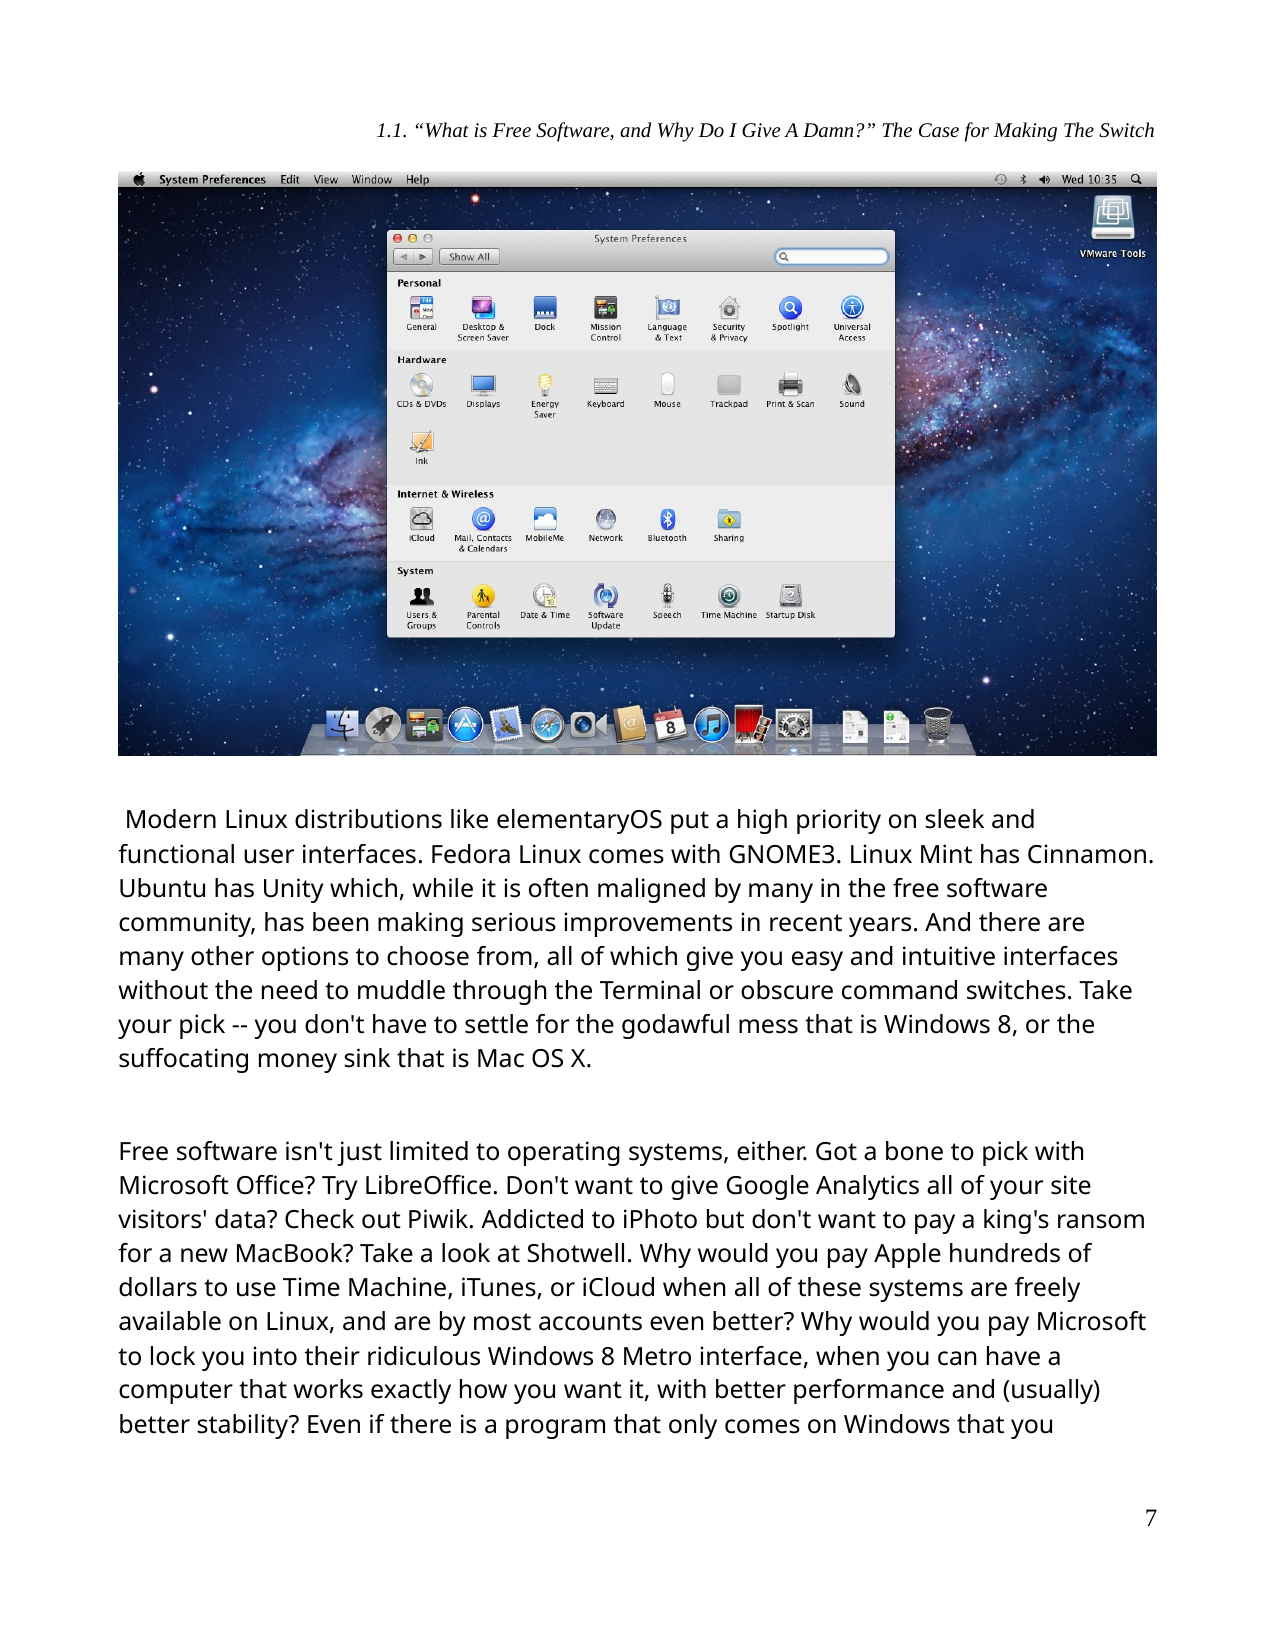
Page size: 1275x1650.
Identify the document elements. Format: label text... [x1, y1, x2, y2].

picture [118, 171, 1157, 756]
text Modern Linux distributions like elementaryOS put a high priority on sleek and functional user interfaces. Fedora Linux comes with GNOME3. Linux Mint has Cinnamon. Ubuntu has Unity which, while it is often maligned by many in the free software community, has been making serious improvements in recent years. And there are many other options to choose from, all of which give you easy and intuitive interfaces without the need to muddle through the Terminal or obscure command switches. Take your pick -- you don't have to settle for the godawful mess that is Windows 8, or the suffocating money sink that is Mac OS X. [118, 802, 1157, 1075]
text Free software isn't just limited to operating systems, either. Got a bone to pick with Microsoft Office? Try LibreOffice. Don't want to give Google Analytics all of your site visitors' data? Check out Piwik. Addicted to iPhoto but don't want to pay a king's ransom for a new MacBook? Take a look at Shotwell. Why would you pay Apple hundreds of dollars to use Time Machine, iTunes, or iCloud when all of these systems are freely available on Linux, and are by most accounts even better? Why would you pay Microsoft to lock you into their ridiculous Windows 8 Metro interface, when you can have a computer that works exactly how you want it, with better performance and (usually) better stability? Even if there is a program that only comes on Windows that you [118, 1134, 1157, 1440]
